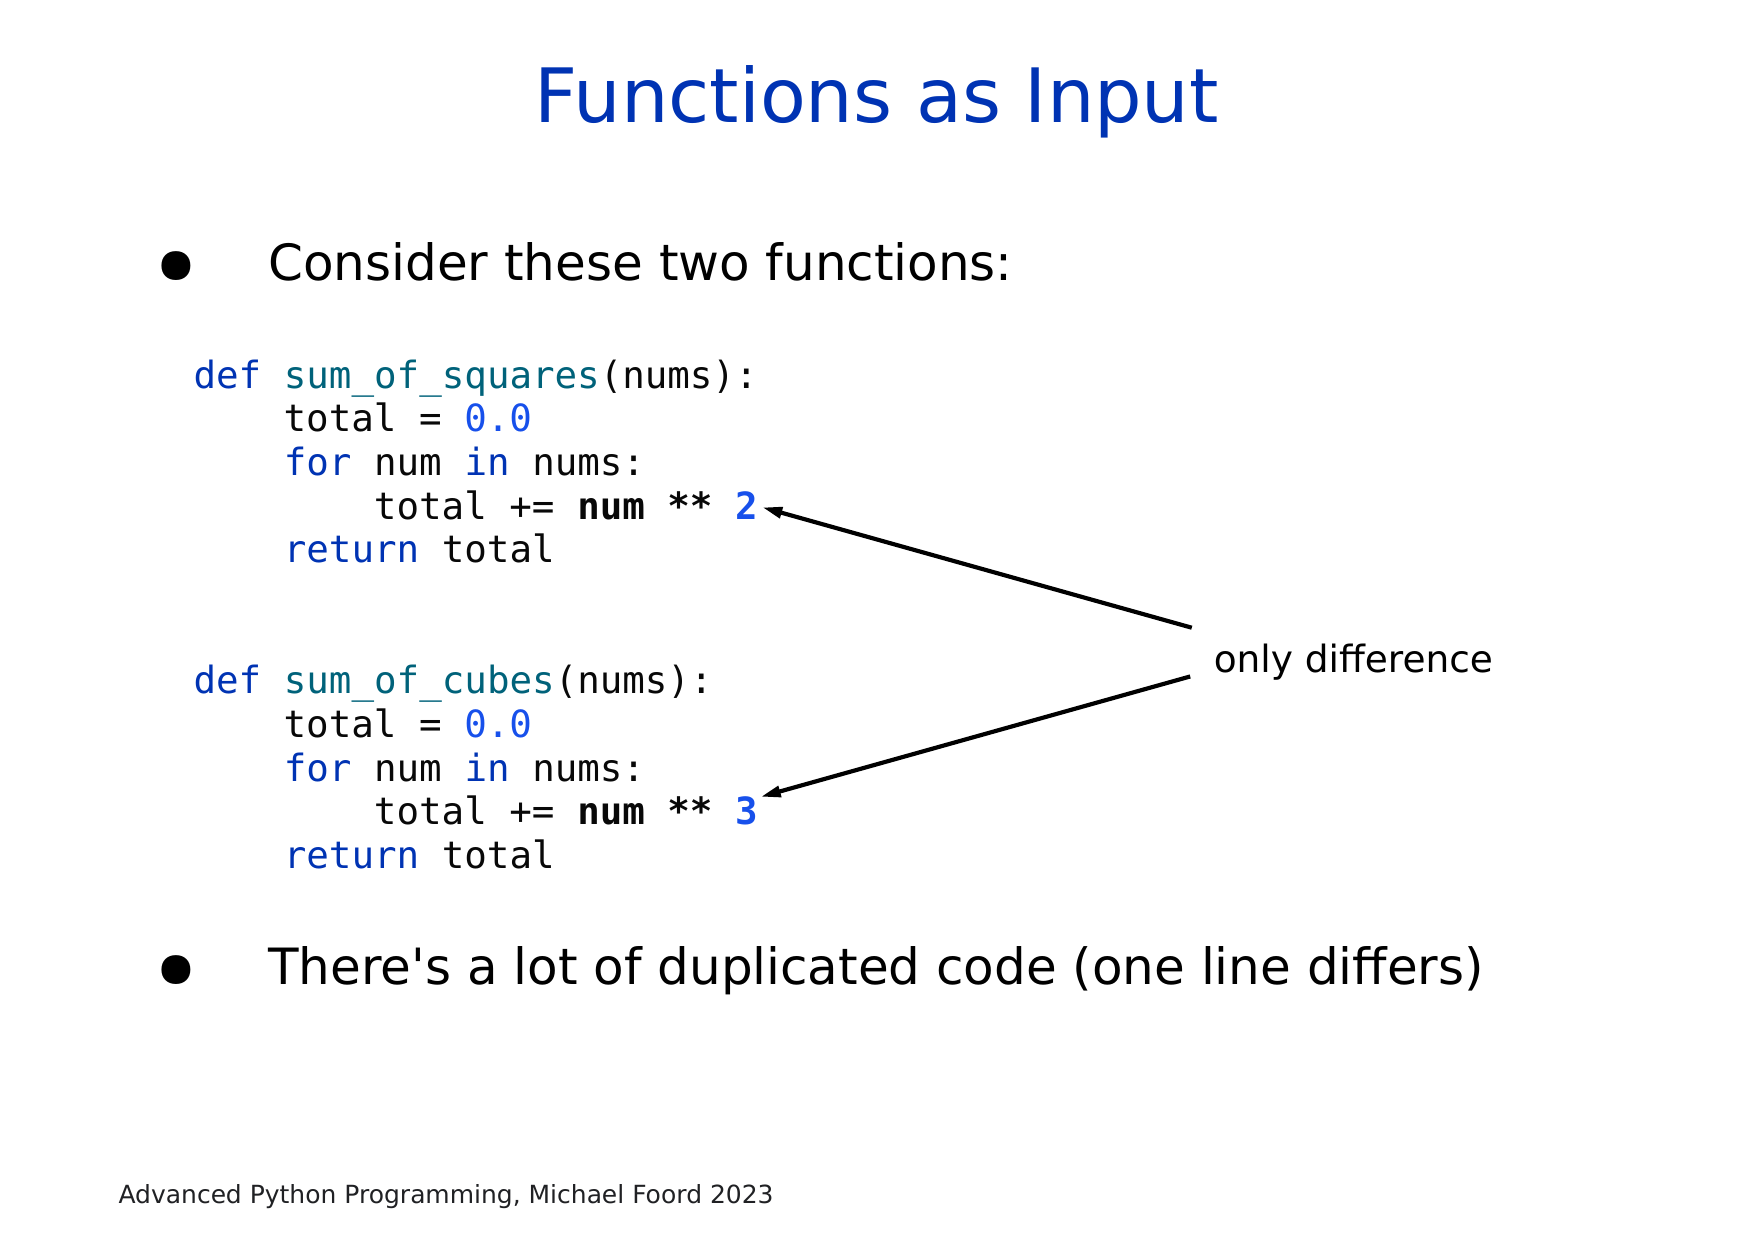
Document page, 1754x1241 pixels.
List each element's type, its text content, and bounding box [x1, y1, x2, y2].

list Consider these two functions: [156, 234, 1636, 292]
list There's a lot of duplicated code (one line differs) [156, 938, 1636, 997]
text Functions as Input [118, 53, 1636, 140]
text def sum_of_squares(nums): total = 0.0 for num in nums: total += num ** 2 return total def sum_of_cubes(nums): total = 0.0 for num in nums: total += num ** 3 return total [193, 353, 1636, 921]
